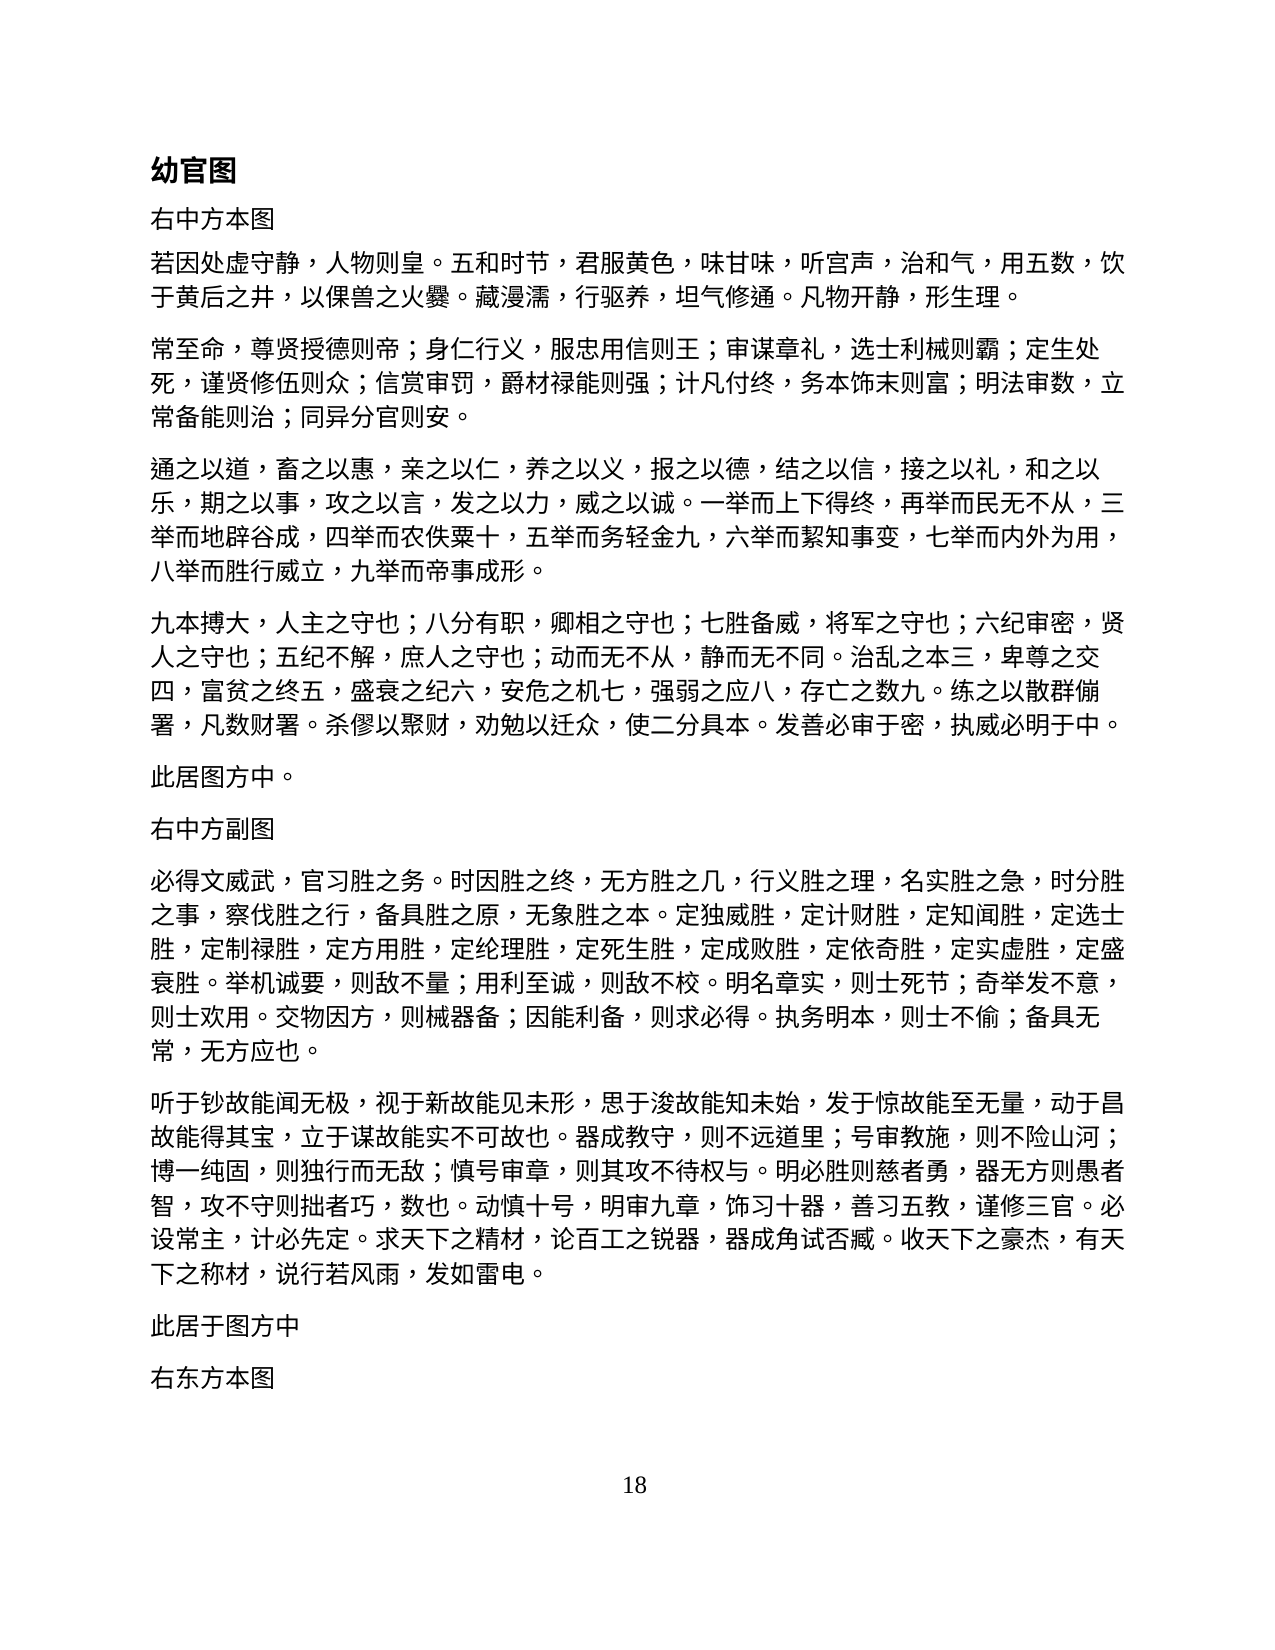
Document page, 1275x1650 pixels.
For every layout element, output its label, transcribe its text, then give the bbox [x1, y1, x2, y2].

text 右中方副图 [150, 812, 1125, 846]
text 此居于图方中 [150, 1308, 1125, 1342]
text 若因处虚守静，人物则皇。五和时节，君服黄色，味甘味，听宫声，治和气，用五数，饮于黄后之井，以倮兽之火爨。藏漫濡，行驱养，坦气修通。凡物开静，形生理。 [150, 245, 1125, 313]
text 此居图方中。 [150, 760, 1125, 794]
subtitle 幼官图 [150, 150, 1125, 190]
text 听于钞故能闻无极，视于新故能见未形，思于浚故能知未始，发于惊故能至无量，动于昌故能得其宝，立于谋故能实不可故也。器成教守，则不远道里；号审教施，则不险山河；博一纯固，则独行而无敌；慎号审章，则其攻不待权与。明必胜则慈者勇，器无方则愚者智，攻不守则拙者巧，数也。动慎十号，明审九章，饰习十器，善习五教，谨修三官。必设常主，计必先定。求天下之精材，论百工之锐器，器成角试否臧。收天下之豪杰，有天下之称材，说行若风雨，发如雷电。 [150, 1086, 1125, 1290]
text 右东方本图 [150, 1360, 1125, 1394]
text 九本搏大，人主之守也；八分有职，卿相之守也；七胜备威，将军之守也；六纪审密，贤人之守也；五纪不解，庶人之守也；动而无不从，静而无不同。治乱之本三，卑尊之交四，富贫之终五，盛衰之纪六，安危之机七，强弱之应八，存亡之数九。练之以散群傰署，凡数财署。杀僇以聚财，劝勉以迁众，使二分具本。发善必审于密，执威必明于中。 [150, 606, 1125, 742]
text 右中方本图 [150, 202, 1125, 236]
text 必得文威武，官习胜之务。时因胜之终，无方胜之几，行义胜之理，名实胜之急，时分胜之事，察伐胜之行，备具胜之原，无象胜之本。定独威胜，定计财胜，定知闻胜，定选士胜，定制禄胜，定方用胜，定纶理胜，定死生胜，定成败胜，定依奇胜，定实虚胜，定盛衰胜。举机诚要，则敌不量；用利至诚，则敌不校。明名章实，则士死节；奇举发不意，则士欢用。交物因方，则械器备；因能利备，则求必得。执务明本，则士不偷；备具无常，无方应也。 [150, 864, 1125, 1068]
text 常至命，尊贤授德则帝；身仁行义，服忠用信则王；审谋章礼，选士利械则霸；定生处死，谨贤修伍则众；信赏审罚，爵材禄能则强；计凡付终，务本饰末则富；明法审数，立常备能则治；同异分官则安。 [150, 331, 1125, 433]
text 通之以道，畜之以惠，亲之以仁，养之以义，报之以德，结之以信，接之以礼，和之以乐，期之以事，攻之以言，发之以力，威之以诚。一举而上下得终，再举而民无不从，三举而地辟谷成，四举而农佚粟十，五举而务轻金九，六举而絜知事变，七举而内外为用，八举而胜行威立，九举而帝事成形。 [150, 451, 1125, 588]
